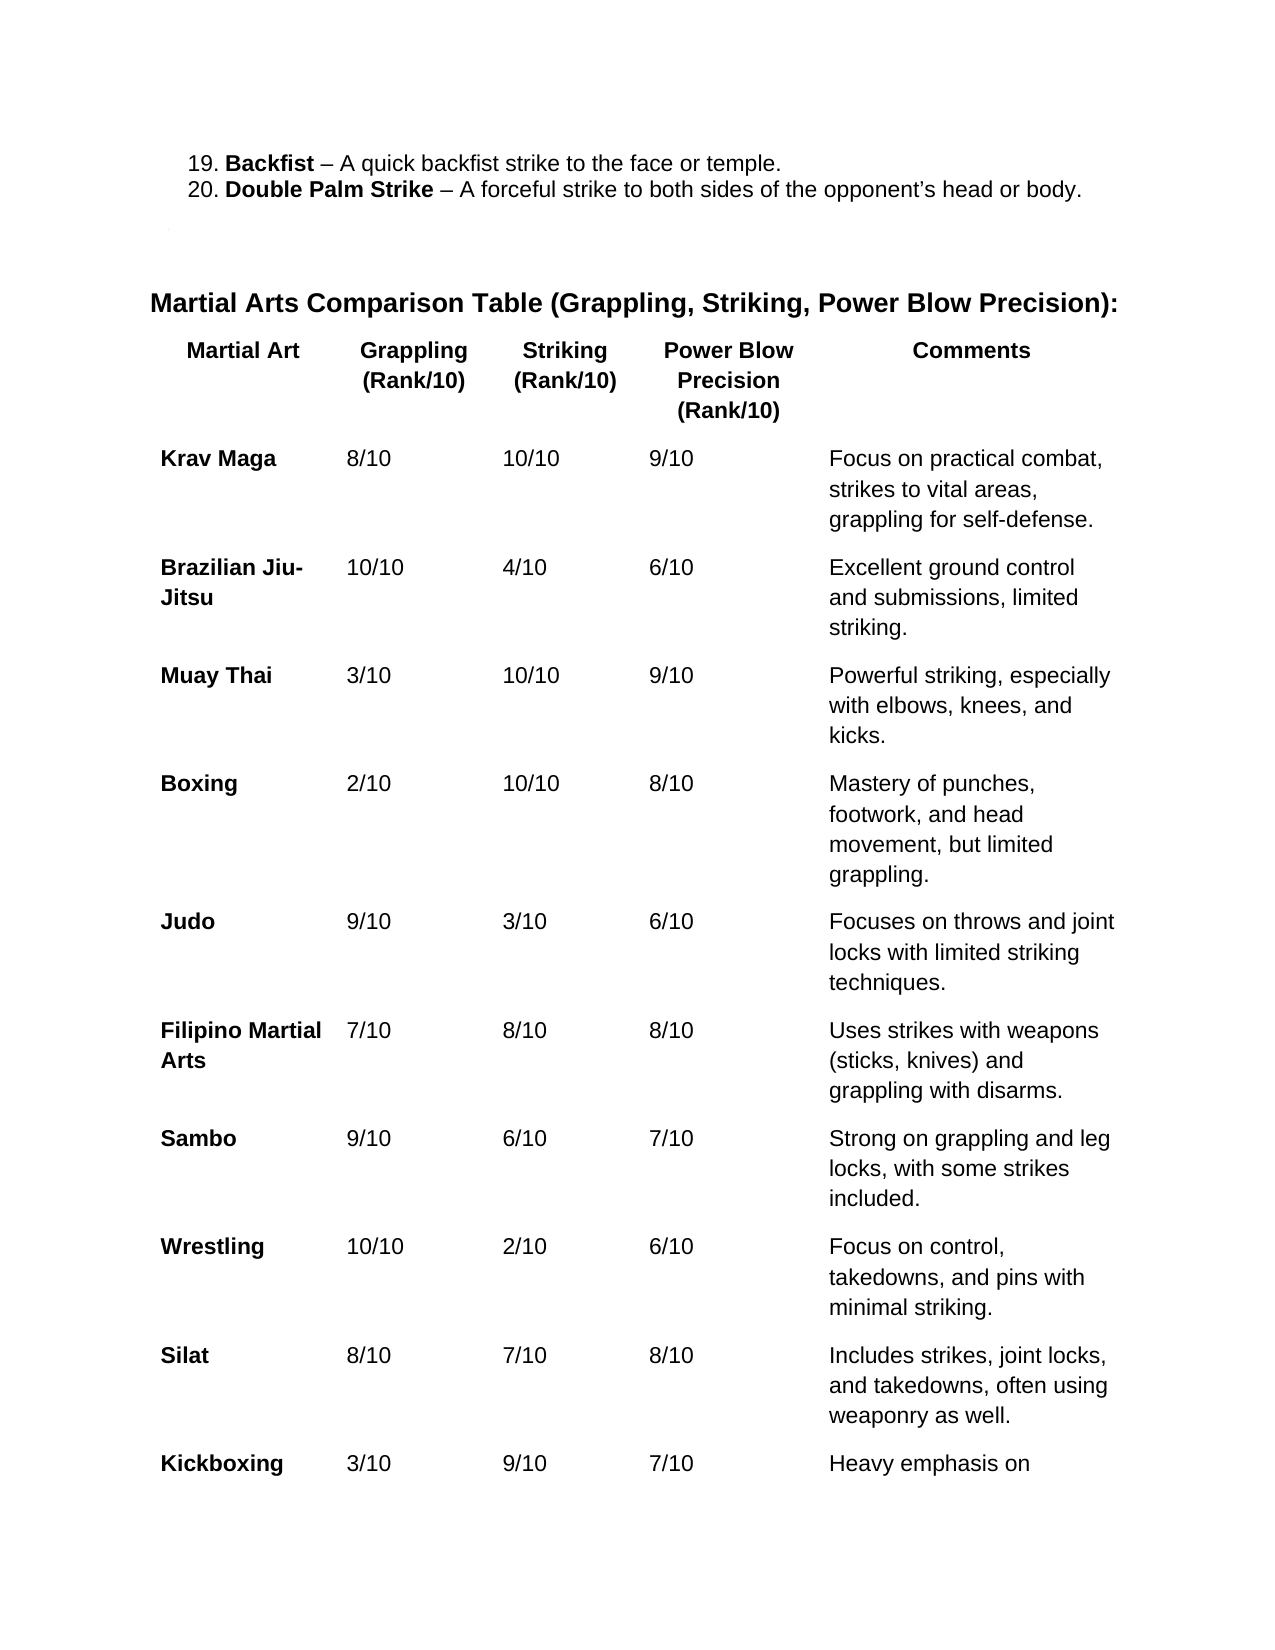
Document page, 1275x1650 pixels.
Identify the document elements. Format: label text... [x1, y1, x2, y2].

table_cell 2/10 [336, 760, 492, 898]
table_cell 9/10 [639, 435, 818, 543]
table_cell Strong on grappling and leg locks, with some strikes included. [819, 1115, 1125, 1223]
table_cell Focuses on throws and joint locks with limited striking techniques. [819, 898, 1125, 1006]
table_cell 10/10 [492, 652, 638, 760]
table_cell 8/10 [639, 760, 818, 898]
subtitle Martial Arts Comparison Table (Grappling, Striking, Power Blow Precision): [150, 287, 1125, 318]
table_cell 7/10 [639, 1115, 818, 1223]
table_cell Judo [150, 898, 336, 1006]
table_cell Includes strikes, joint locks, and takedowns, often using weaponry as well. [819, 1331, 1125, 1439]
table_cell 8/10 [336, 1331, 492, 1439]
table_cell Filipino Martial Arts [150, 1006, 336, 1114]
table_cell 7/10 [492, 1331, 638, 1439]
table_cell Powerful striking, especially with elbows, knees, and kicks. [819, 652, 1125, 760]
table_cell 8/10 [639, 1006, 818, 1114]
table_cell 3/10 [336, 1440, 492, 1500]
table_cell 8/10 [492, 1006, 638, 1114]
table_header Comments [819, 327, 1125, 435]
table_cell 8/10 [639, 1331, 818, 1439]
table_cell Kickboxing [150, 1440, 336, 1500]
table_cell 2/10 [492, 1223, 638, 1331]
table_cell Muay Thai [150, 652, 336, 760]
table_cell Brazilian Jiu-Jitsu [150, 543, 336, 652]
table_cell Uses strikes with weapons (sticks, knives) and grappling with disarms. [819, 1006, 1125, 1114]
table_cell 6/10 [639, 543, 818, 652]
table_cell 10/10 [336, 1223, 492, 1331]
table_header Martial Art [150, 327, 336, 435]
table_cell 4/10 [492, 543, 638, 652]
list Backfist – A quick backfist strike to the face or temple. [187, 150, 1125, 176]
table_cell 7/10 [336, 1006, 492, 1114]
table_cell 10/10 [336, 543, 492, 652]
table_cell 6/10 [639, 898, 818, 1006]
table_cell 7/10 [639, 1440, 818, 1500]
table_cell 9/10 [639, 652, 818, 760]
table_header Striking (Rank/10) [492, 327, 638, 435]
table_cell 10/10 [492, 435, 638, 543]
table_cell Wrestling [150, 1223, 336, 1331]
table_cell Sambo [150, 1115, 336, 1223]
table_cell 10/10 [492, 760, 638, 898]
table_cell Heavy emphasis on [819, 1440, 1125, 1500]
table_cell 6/10 [639, 1223, 818, 1331]
table_cell Excellent ground control and submissions, limited striking. [819, 543, 1125, 652]
table_cell 8/10 [336, 435, 492, 543]
table_cell 9/10 [336, 898, 492, 1006]
table_cell 6/10 [492, 1115, 638, 1223]
table_cell Focus on control, takedowns, and pins with minimal striking. [819, 1223, 1125, 1331]
table_cell Focus on practical combat, strikes to vital areas, grappling for self-defense. [819, 435, 1125, 543]
table_cell Mastery of punches, footwork, and head movement, but limited grappling. [819, 760, 1125, 898]
table_cell 3/10 [336, 652, 492, 760]
table_header Grappling (Rank/10) [336, 327, 492, 435]
table_cell 3/10 [492, 898, 638, 1006]
table_cell Silat [150, 1331, 336, 1439]
table_cell Krav Maga [150, 435, 336, 543]
table_cell Boxing [150, 760, 336, 898]
list Double Palm Strike – A forceful strike to both sides of the opponent’s head or body. [187, 176, 1125, 203]
table_header Power Blow Precision (Rank/10) [639, 327, 818, 435]
table_cell 9/10 [336, 1115, 492, 1223]
table_cell 9/10 [492, 1440, 638, 1500]
